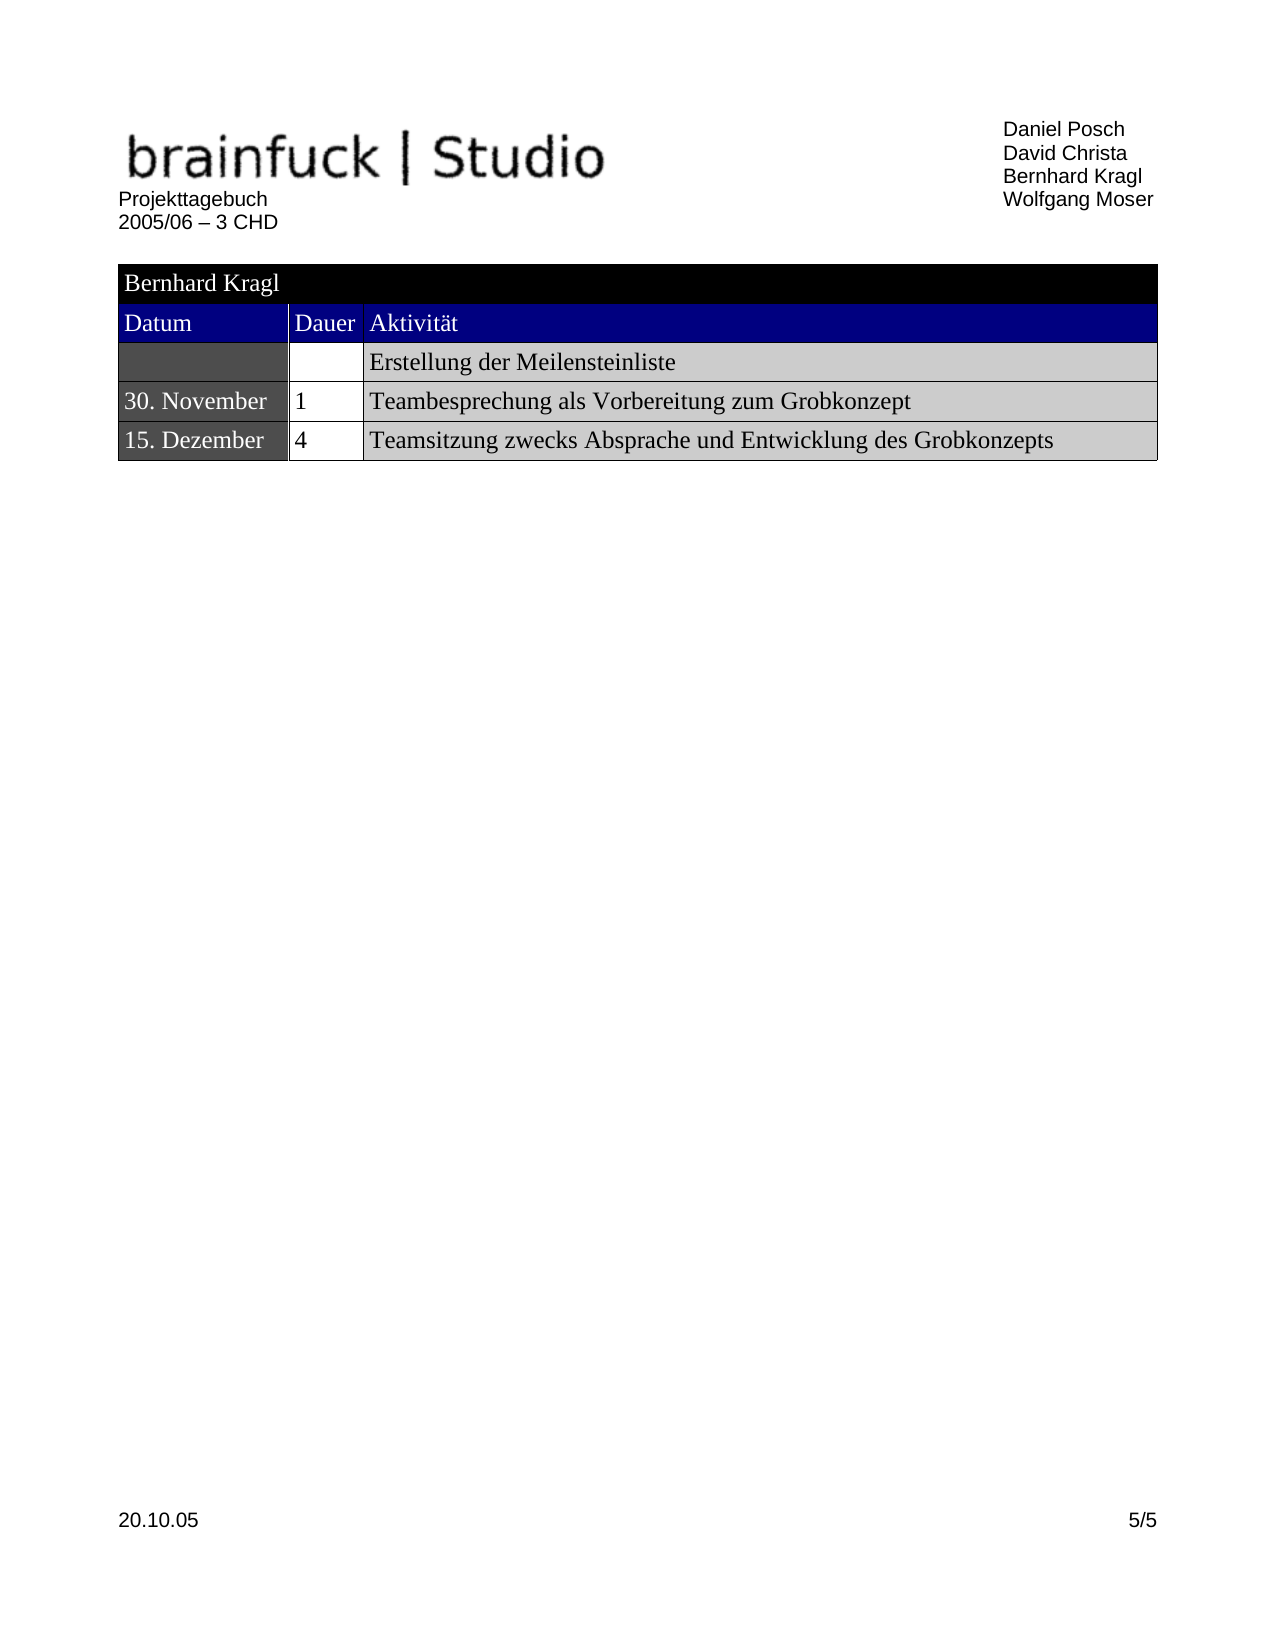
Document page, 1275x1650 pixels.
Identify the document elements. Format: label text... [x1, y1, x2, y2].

table_cell Erstellung der Meilensteinliste [364, 343, 1157, 381]
table_cell 1 [290, 382, 363, 421]
table_header Bernhard Kragl [119, 265, 1157, 303]
table_cell Dauer [290, 304, 363, 342]
table_cell [119, 343, 288, 381]
table_cell Datum [119, 304, 288, 342]
table_cell [290, 343, 363, 381]
picture [118, 118, 609, 187]
table_cell Teamsitzung zwecks Absprache und Entwicklung des Grobkonzepts [364, 422, 1157, 460]
table_cell Teambesprechung als Vorbereitung zum Grobkonzept [364, 382, 1157, 421]
table_cell 4 [290, 422, 363, 460]
table_cell 15. Dezember [119, 422, 288, 460]
table_cell 30. November [119, 382, 288, 421]
table_cell Aktivität [364, 304, 1157, 342]
